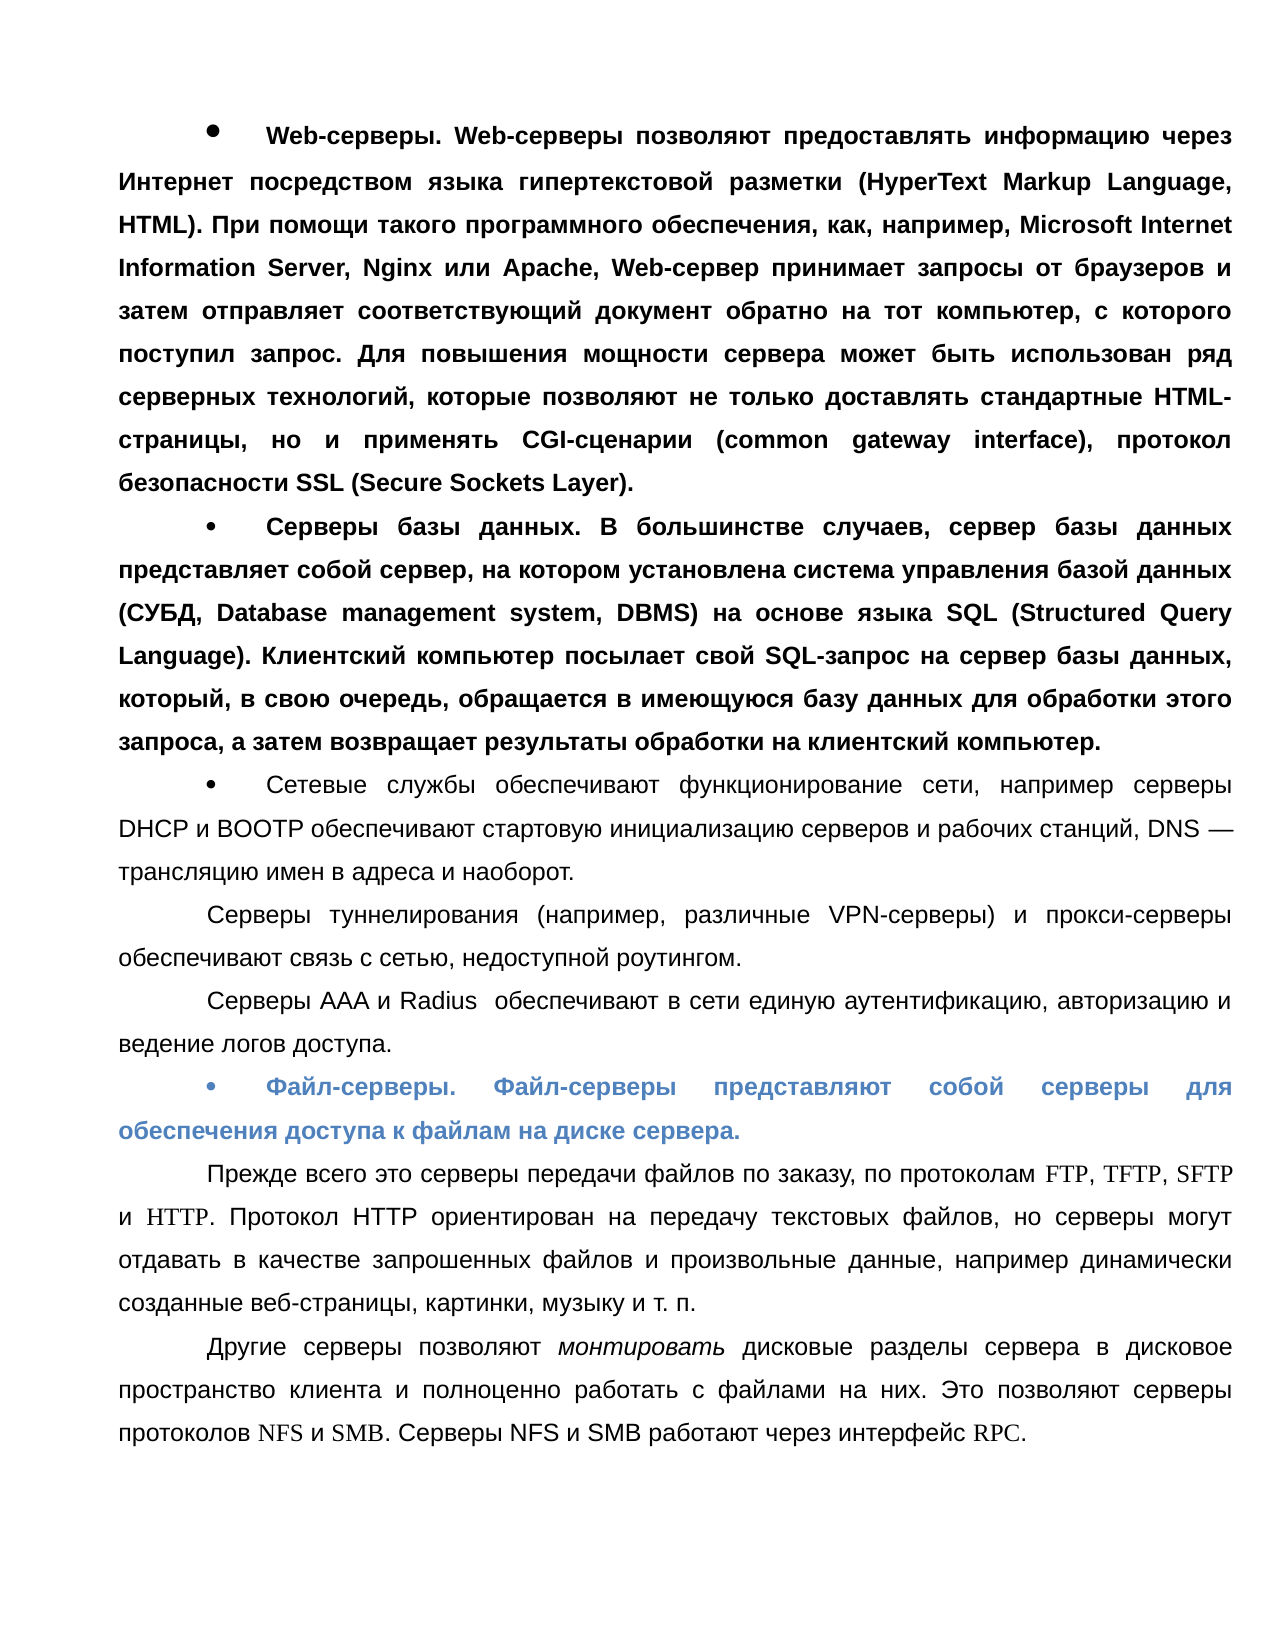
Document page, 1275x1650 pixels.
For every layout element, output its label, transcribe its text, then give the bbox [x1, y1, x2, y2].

text Прежде всего это серверы передачи файлов по заказу, по протоколам FTP, TFTP, SFTP и HTTP. Протокол HTTP ориентирован на передачу текстовых файлов, но серверы могут отдавать в качестве запрошенных файлов и произвольные данные, например динамически созданные веб-страницы, картинки, музыку и т. п. [118, 1159, 1233, 1317]
text Серверы туннелирования (например, различные VPN-серверы) и прокси-серверы обеспечивают связь с сетью, недоступной роутингом. [118, 900, 1233, 972]
subtitle Web-серверы. Web-серверы позволяют предоставлять информацию через Интернет посредством языка гипертекстовой разметки (HyperText Markup Language, HTML). При помощи такого программного обеспечения, как, например, Microsoft Internet Information Server, Nginx или Apache, Web-сервер принимает запросы от браузеров и затем отправляет соответствующий документ обратно на тот компьютер, с которого поступил запрос. Для повышения мощности сервера может быть использован ряд серверных технологий, которые позволяют не только доставлять стандартные HTML-страницы, но и применять CGI-сценарии (common gateway interface), протокол безопасности SSL (Secure Sockets Layer). [118, 118, 1233, 497]
subtitle Файл-серверы. Файл-серверы представляют собой серверы для обеспечения доступа к файлам на диске сервера. [118, 1072, 1233, 1144]
text Серверы AAA и Radius обеспечивают в сети единую аутентификацию, авторизацию и ведение логов доступа. [118, 986, 1233, 1058]
subtitle Серверы базы данных. В большинстве случаев, сервер базы данных представляет собой сервер, на котором установлена система управления базой данных (СУБД, Database management system, DBMS) на основе языка SQL (Structured Query Language). Клиентский компьютер посылает свой SQL-запрос на сервер базы данных, который, в свою очередь, обращается в имеющуюся базу данных для обработки этого запроса, а затем возвращает результаты обработки на клиентский компьютер. [118, 512, 1233, 756]
text Другие серверы позволяют монтировать дисковые разделы сервера в дисковое пространство клиента и полноценно работать с файлами на них. Это позволяют серверы протоколов NFS и SMB. Серверы NFS и SMB работают через интерфейс RPC. [118, 1331, 1233, 1447]
list Сетевые службы обеспечивают функционирование сети, например серверы DHCP и BOOTP обеспечивают стартовую инициализацию серверов и рабочих станций, DNS — трансляцию имен в адреса и наоборот. [118, 770, 1233, 886]
